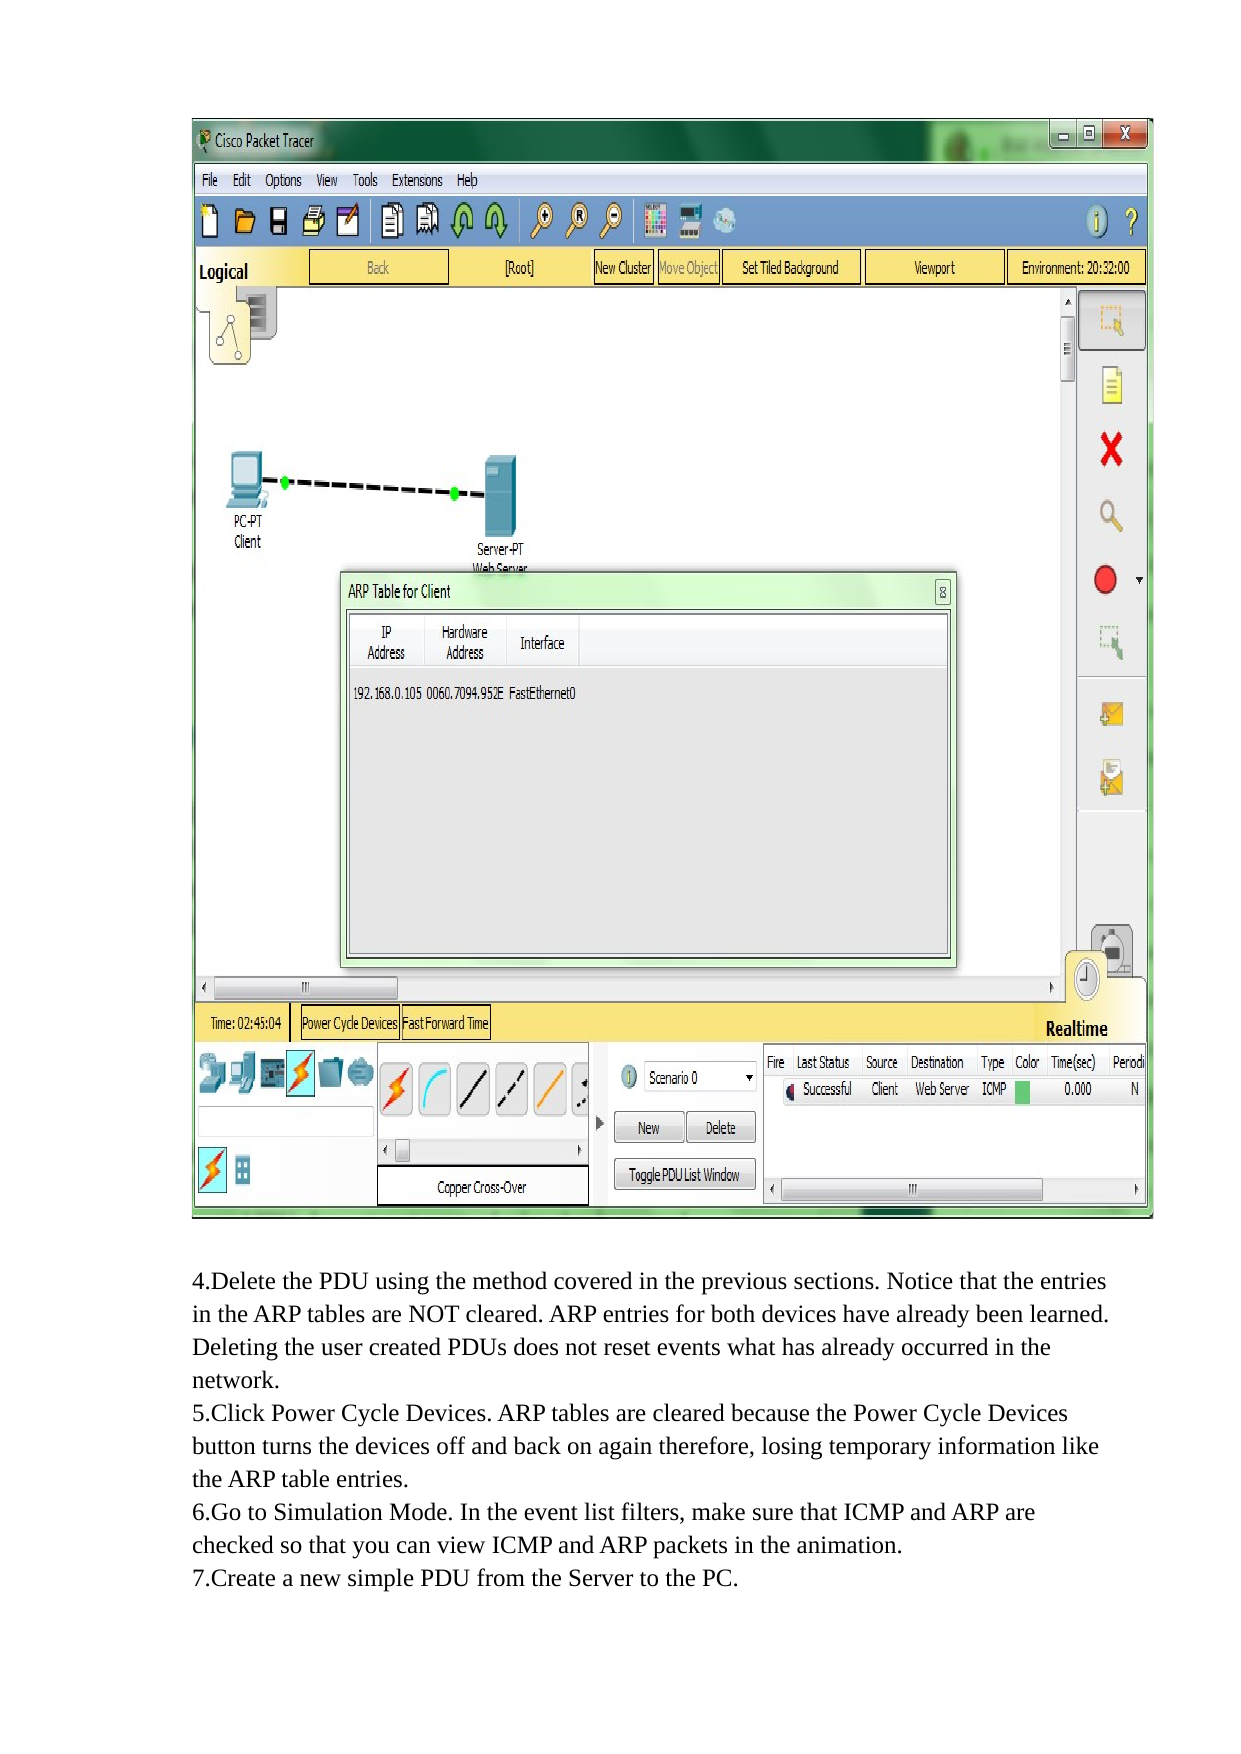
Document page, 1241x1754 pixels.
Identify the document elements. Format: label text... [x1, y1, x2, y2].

picture [191, 118, 1154, 1219]
list Create a new simple PDU from the Server to the PC. [118, 1563, 1122, 1592]
list Go to Simulation Mode. In the event list filters, make sure that ICMP and ARP are checked so that you can view ICMP and ARP packets in the animation. [118, 1497, 1122, 1559]
list Click Power Cycle Devices. ARP tables are cleared because the Power Cycle Devices button turns the devices off and back on again therefore, losing temporary information like the ARP table entries. [118, 1398, 1122, 1493]
list Delete the PDU using the method covered in the previous sections. Notice that the entries in the ARP tables are NOT cleared. ARP entries for both devices have already been learned. Deleting the user created PDUs does not reset events what has already occurred in the network. [118, 1266, 1122, 1394]
